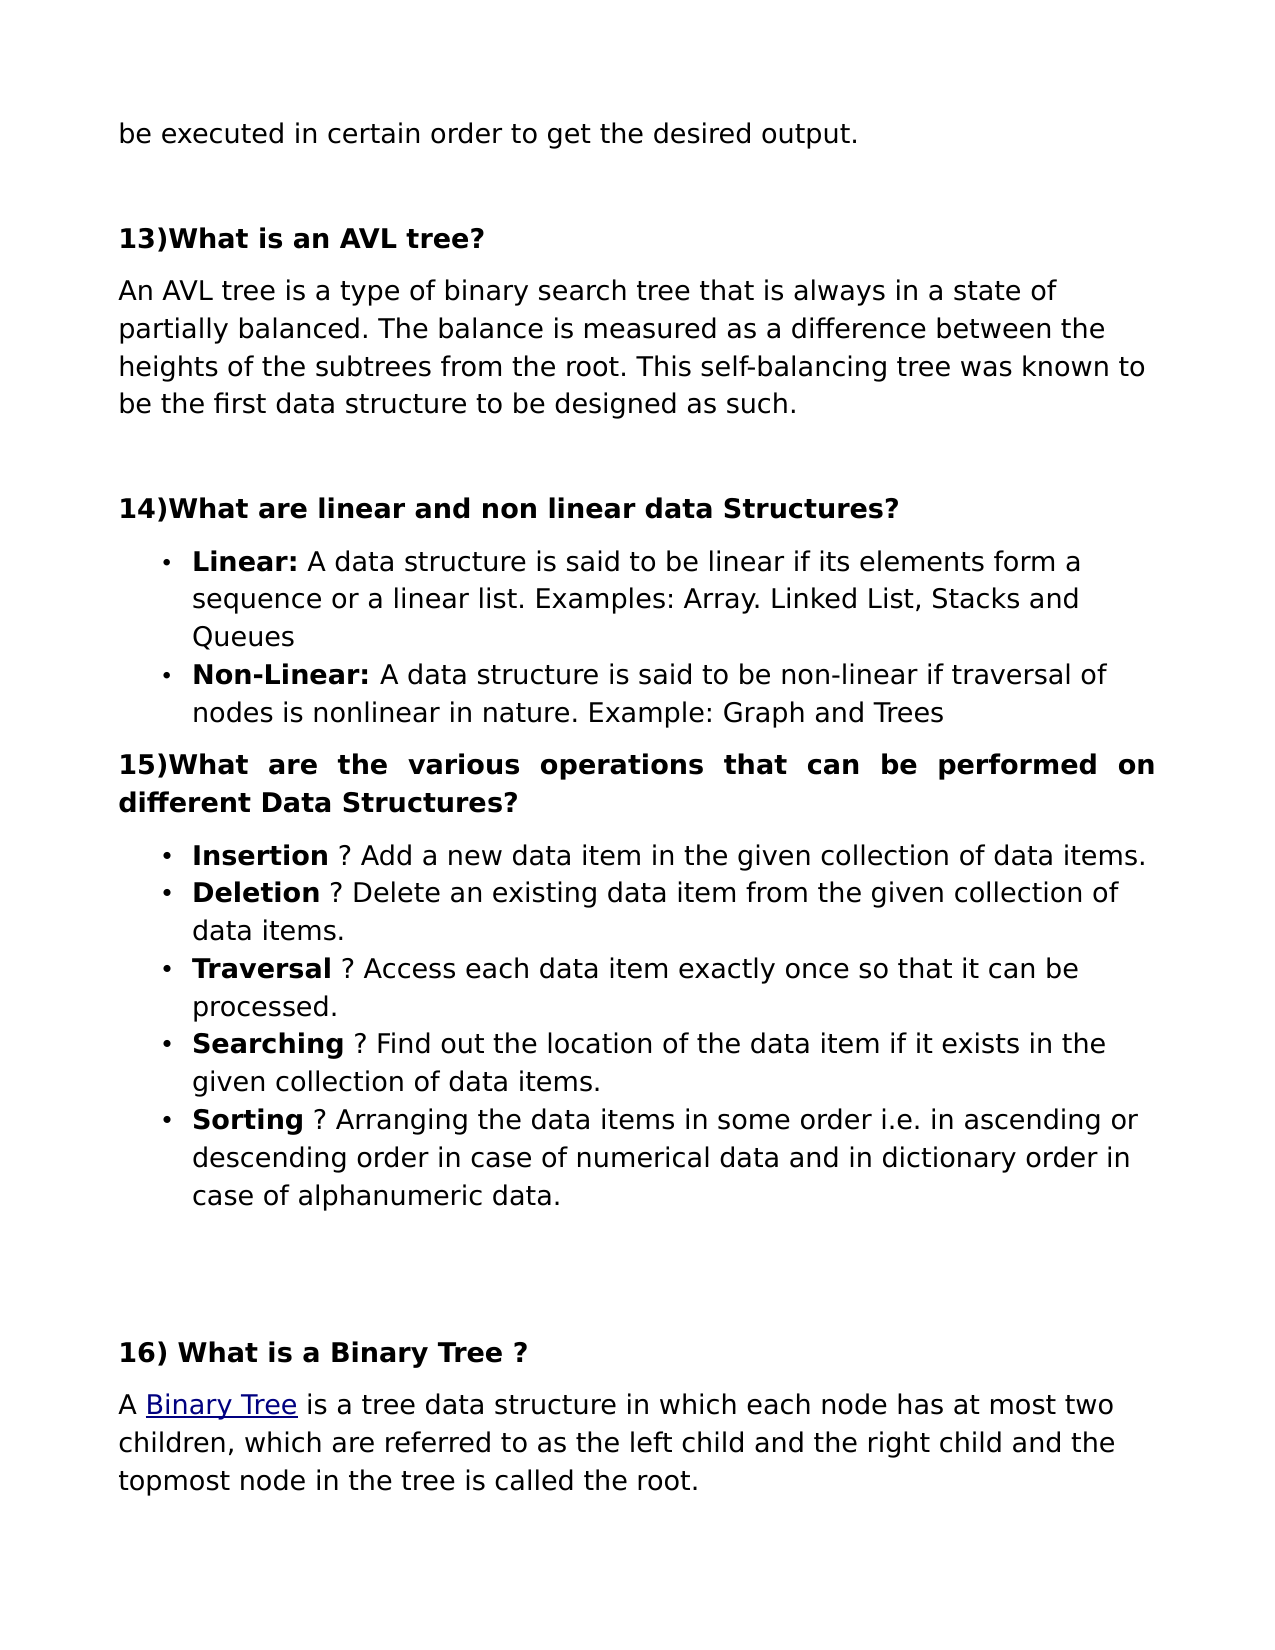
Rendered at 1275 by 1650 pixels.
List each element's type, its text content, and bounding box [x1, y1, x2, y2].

list Linear: A data structure is said to be linear if its elements form a sequence or a linear list. Examples: Array. Linked List, Stacks and Queues [162, 546, 1157, 653]
text 13)What is an AVL tree? [118, 223, 1157, 254]
text 14)What are linear and non linear data Structures? [118, 493, 1157, 525]
list Non-Linear: A data structure is said to be non-linear if traversal of nodes is nonlinear in nature. Example: Graph and Trees [162, 659, 1157, 729]
text 16) What is a Binary Tree ? [118, 1337, 1157, 1369]
list Sorting ? Arranging the data items in some order i.e. in ascending or descending order in case of numerical data and in dictionary order in case of alphanumeric data. [162, 1104, 1157, 1212]
list Deletion ? Delete an existing data item from the given collection of data items. [162, 878, 1157, 947]
text 15)What are the various operations that can be performed on different Data Structures? [118, 749, 1157, 819]
text An AVL tree is a type of binary search tree that is always in a state of partially balanced. The balance is measured as a difference between the heights of the subtrees from the root. This self-balancing tree was known to be the first data structure to be designed as such. [118, 275, 1157, 420]
text be executed in certain order to get the desired output. [118, 118, 1157, 150]
text A Binary Tree is a tree data structure in which each node has at most two children, which are referred to as the left child and the right child and the topmost node in the tree is called the root. [118, 1390, 1157, 1497]
list Traversal ? Access each data item exactly once so that it can be processed. [162, 953, 1157, 1023]
list Insertion ? Add a new data item in the given collection of data items. [162, 840, 1157, 871]
list Searching ? Find out the location of the data item if it exists in the given collection of data items. [162, 1029, 1157, 1098]
